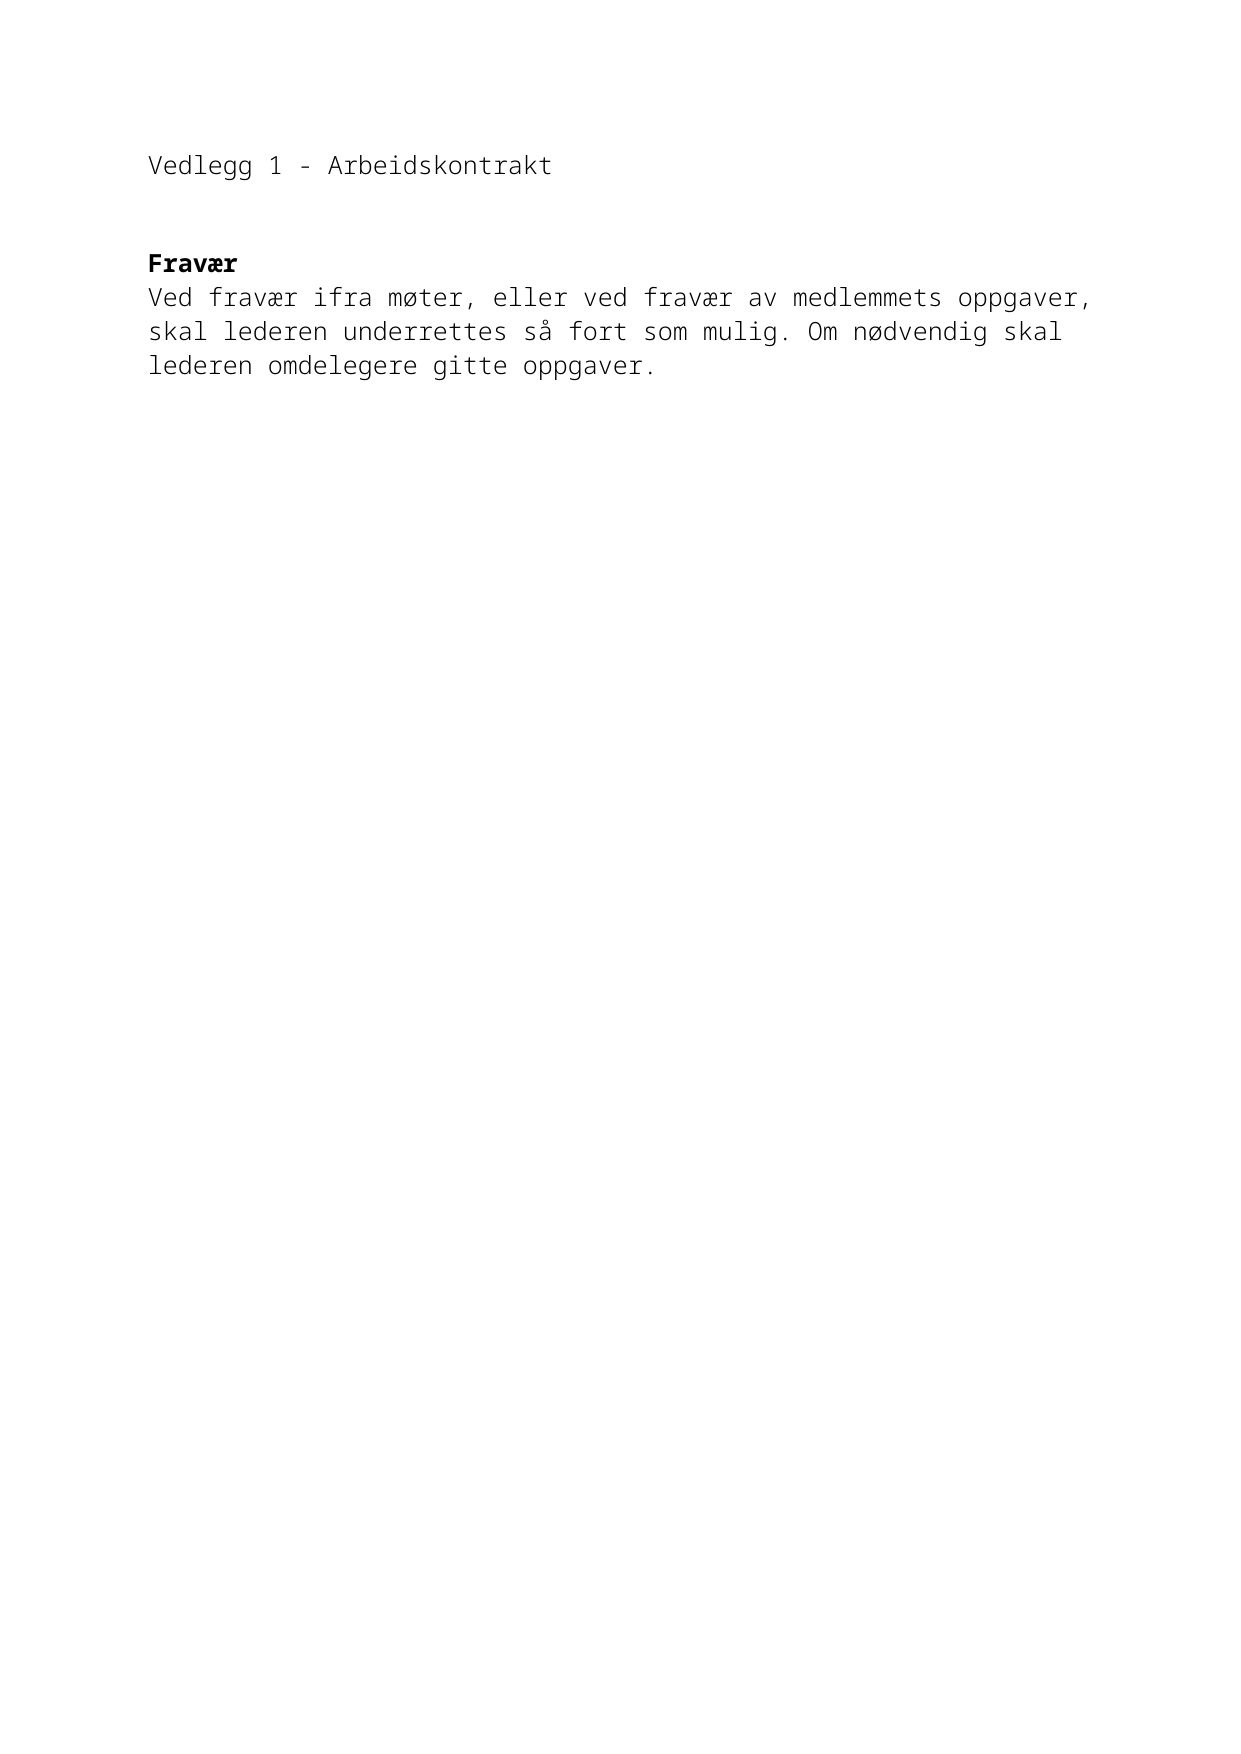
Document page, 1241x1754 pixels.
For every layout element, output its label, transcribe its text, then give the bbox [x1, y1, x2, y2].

text Ved fravær ifra møter, eller ved fravær av medlemmets oppgaver, skal lederen underrettes så fort som mulig. Om nødvendig skal lederen omdelegere gitte oppgaver. [148, 279, 1093, 381]
text Fravær [148, 245, 1093, 279]
